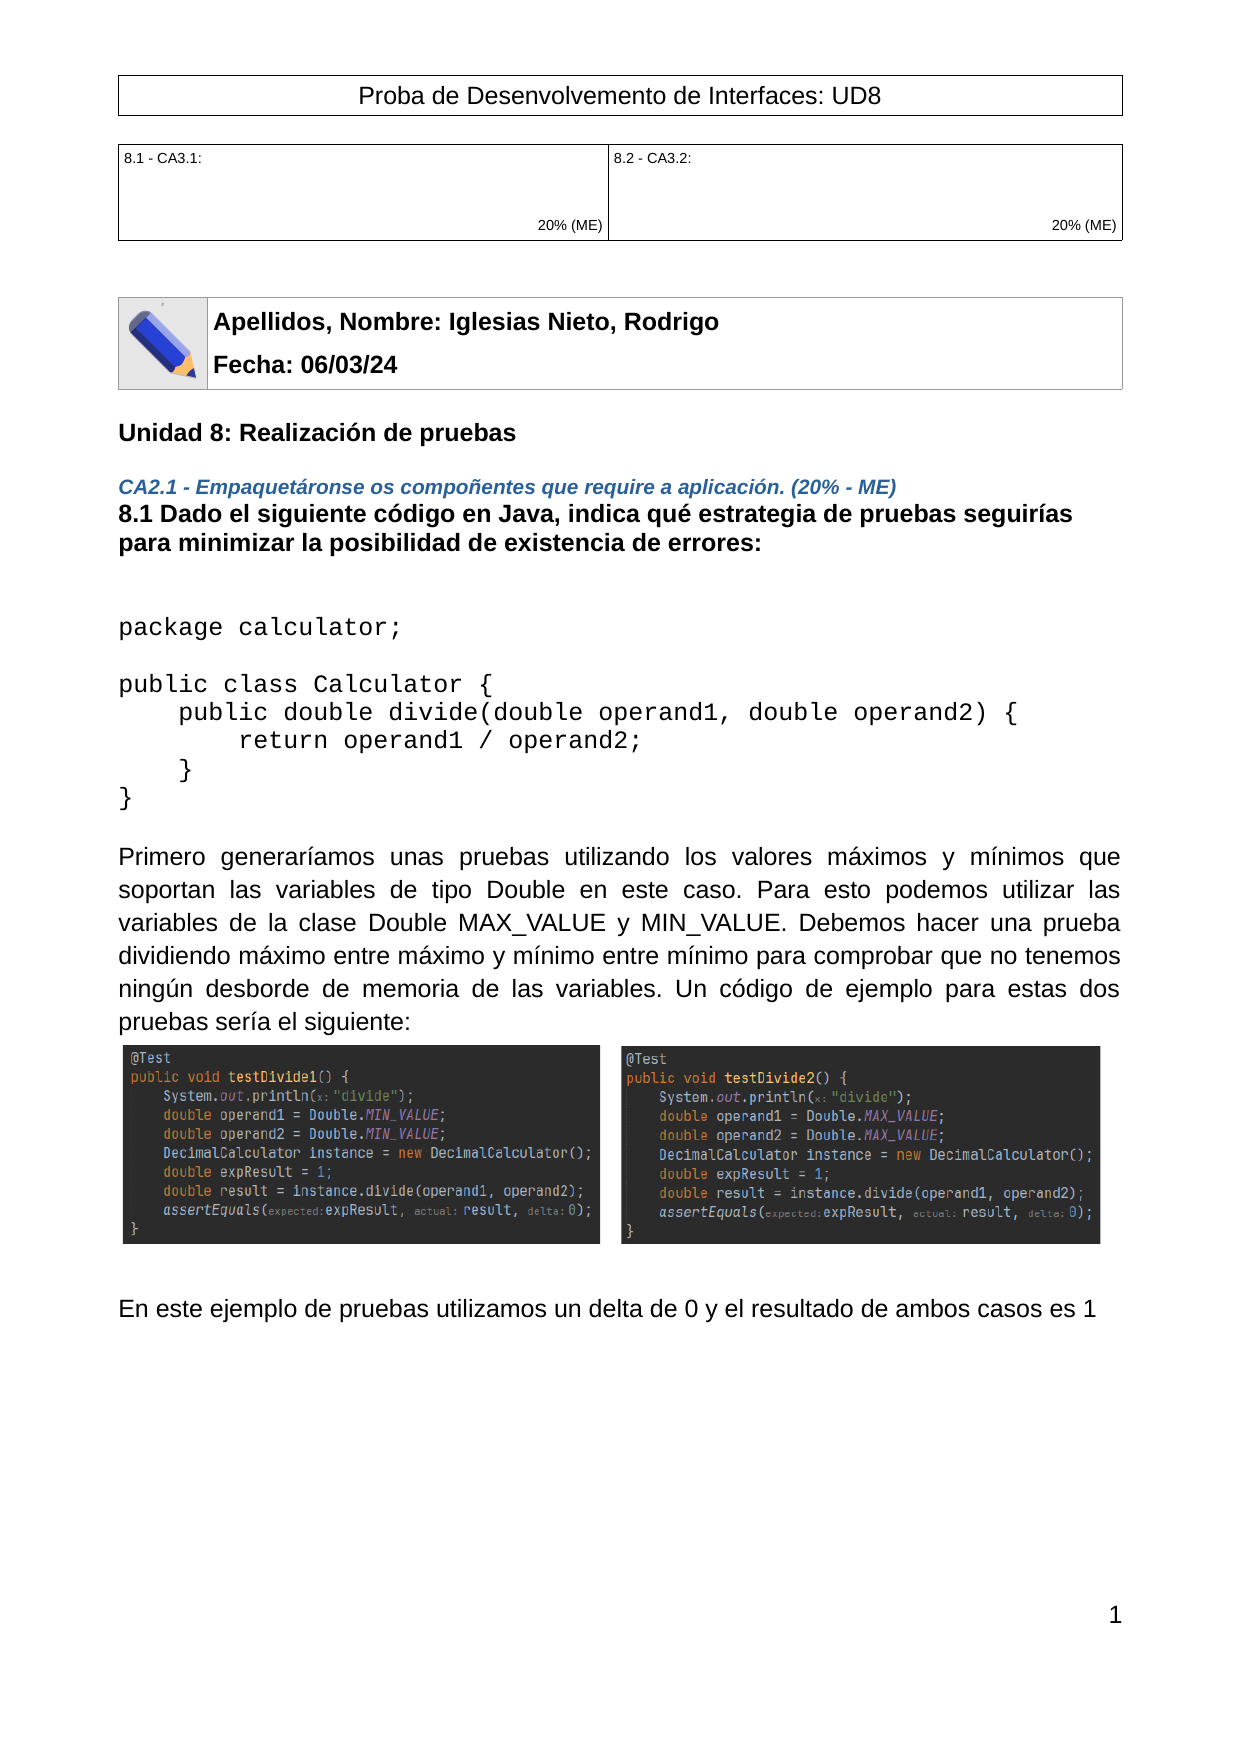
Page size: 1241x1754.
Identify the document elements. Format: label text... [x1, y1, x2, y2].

text public class Calculator { [118, 671, 1122, 699]
text return operand1 / operand2; [118, 728, 1122, 756]
picture [122, 1045, 600, 1244]
text public double divide(double operand1, double operand2) { [118, 699, 1122, 728]
text En este ejemplo de pruebas utilizamos un delta de 0 y el resultado de ambos casos es 1 [118, 1293, 1122, 1322]
text } [118, 784, 1122, 813]
text } [118, 756, 1122, 784]
text Primero generaríamos unas pruebas utilizando los valores máximos y mínimos que soportan las variables de tipo Double en este caso. Para esto podemos utilizar las variables de la clase Double MAX_VALUE y MIN_VALUE. Debemos hacer una prueba dividiendo máximo entre máximo y mínimo entre mínimo para comprobar que no tenemos ningún desborde de memoria de las variables. Un código de ejemplo para estas dos pruebas sería el siguiente: [118, 842, 1122, 1035]
text CA2.1 - Empaquetáronse os compoñentes que require a aplicación. (20% - ME) [118, 475, 1122, 499]
table_header 8.1 - CA3.1: 20% (ME) [119, 145, 608, 239]
text 8.1 Dado el siguiente código en Java, indica qué estrategia de pruebas seguirías para minimizar la posibilidad de existencia de errores: [118, 499, 1122, 557]
table_header Apellidos, Nombre: Iglesias Nieto, Rodrigo Fecha: 06/03/24 [208, 298, 1122, 389]
table_header [119, 298, 207, 389]
text package calculator; [118, 614, 1122, 642]
table_header 8.2 - CA3.2: 20% (ME) [609, 145, 1122, 239]
picture [621, 1046, 1101, 1244]
text Unidad 8: Realización de pruebas [118, 418, 1122, 446]
